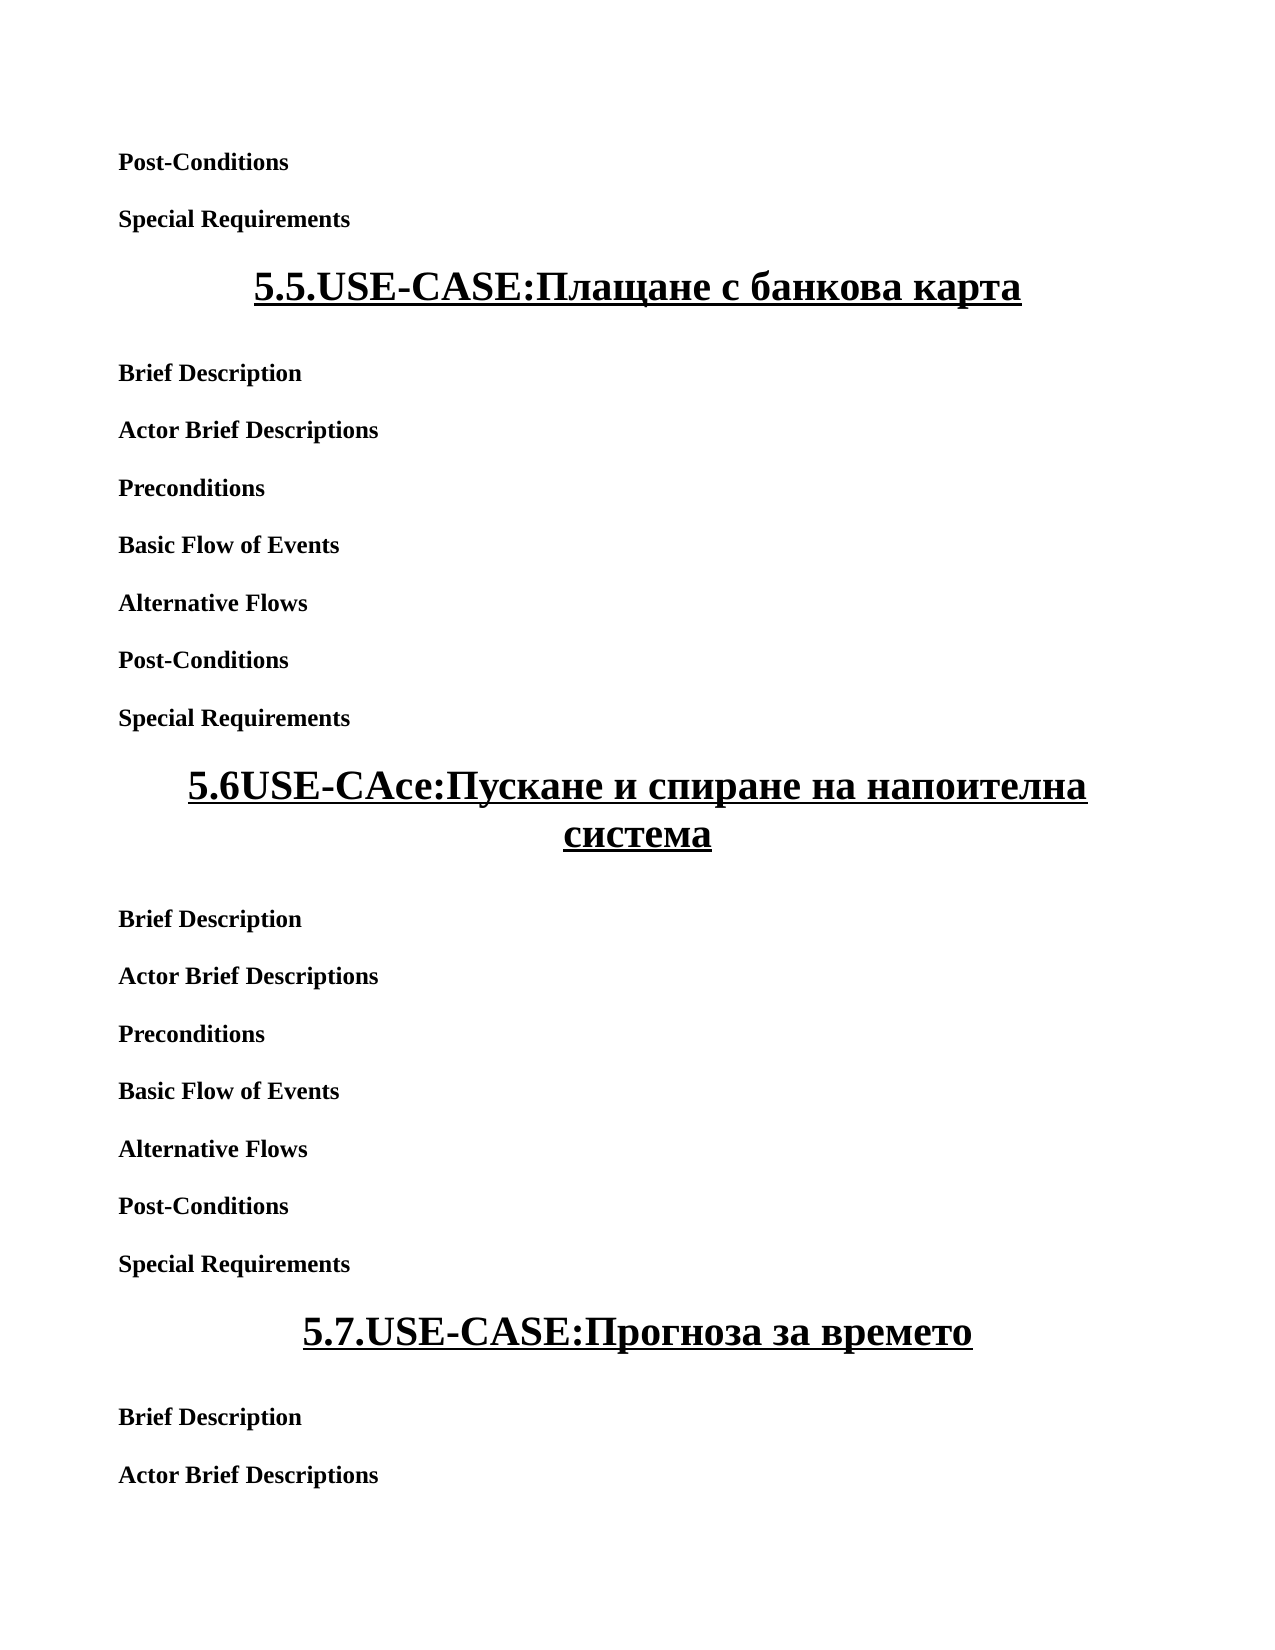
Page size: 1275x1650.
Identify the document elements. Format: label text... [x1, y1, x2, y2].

text Basic Flow of Events [118, 1076, 1157, 1105]
text Post-Conditions [118, 1191, 1157, 1220]
text 5.7.USE-CASE:Прогноза за времето [118, 1306, 1157, 1354]
text Special Requirements [118, 204, 1157, 233]
text 5.5.USE-CASE:Плащане с банкова карта [118, 262, 1157, 310]
text Brief Description [118, 904, 1157, 933]
text 5.6USE-CAсе:Пускане и спиране на напоителна система [118, 760, 1157, 856]
text Alternative Flows [118, 588, 1157, 616]
text Preconditions [118, 1019, 1157, 1048]
text Special Requirements [118, 703, 1157, 731]
text Brief Description [118, 358, 1157, 386]
text Basic Flow of Events [118, 530, 1157, 559]
text Post-Conditions [118, 147, 1157, 176]
text Actor Brief Descriptions [118, 1460, 1157, 1488]
text Post-Conditions [118, 645, 1157, 674]
text Preconditions [118, 473, 1157, 501]
text Special Requirements [118, 1249, 1157, 1278]
text Actor Brief Descriptions [118, 415, 1157, 444]
text Brief Description [118, 1402, 1157, 1431]
text Alternative Flows [118, 1134, 1157, 1163]
text Actor Brief Descriptions [118, 961, 1157, 990]
